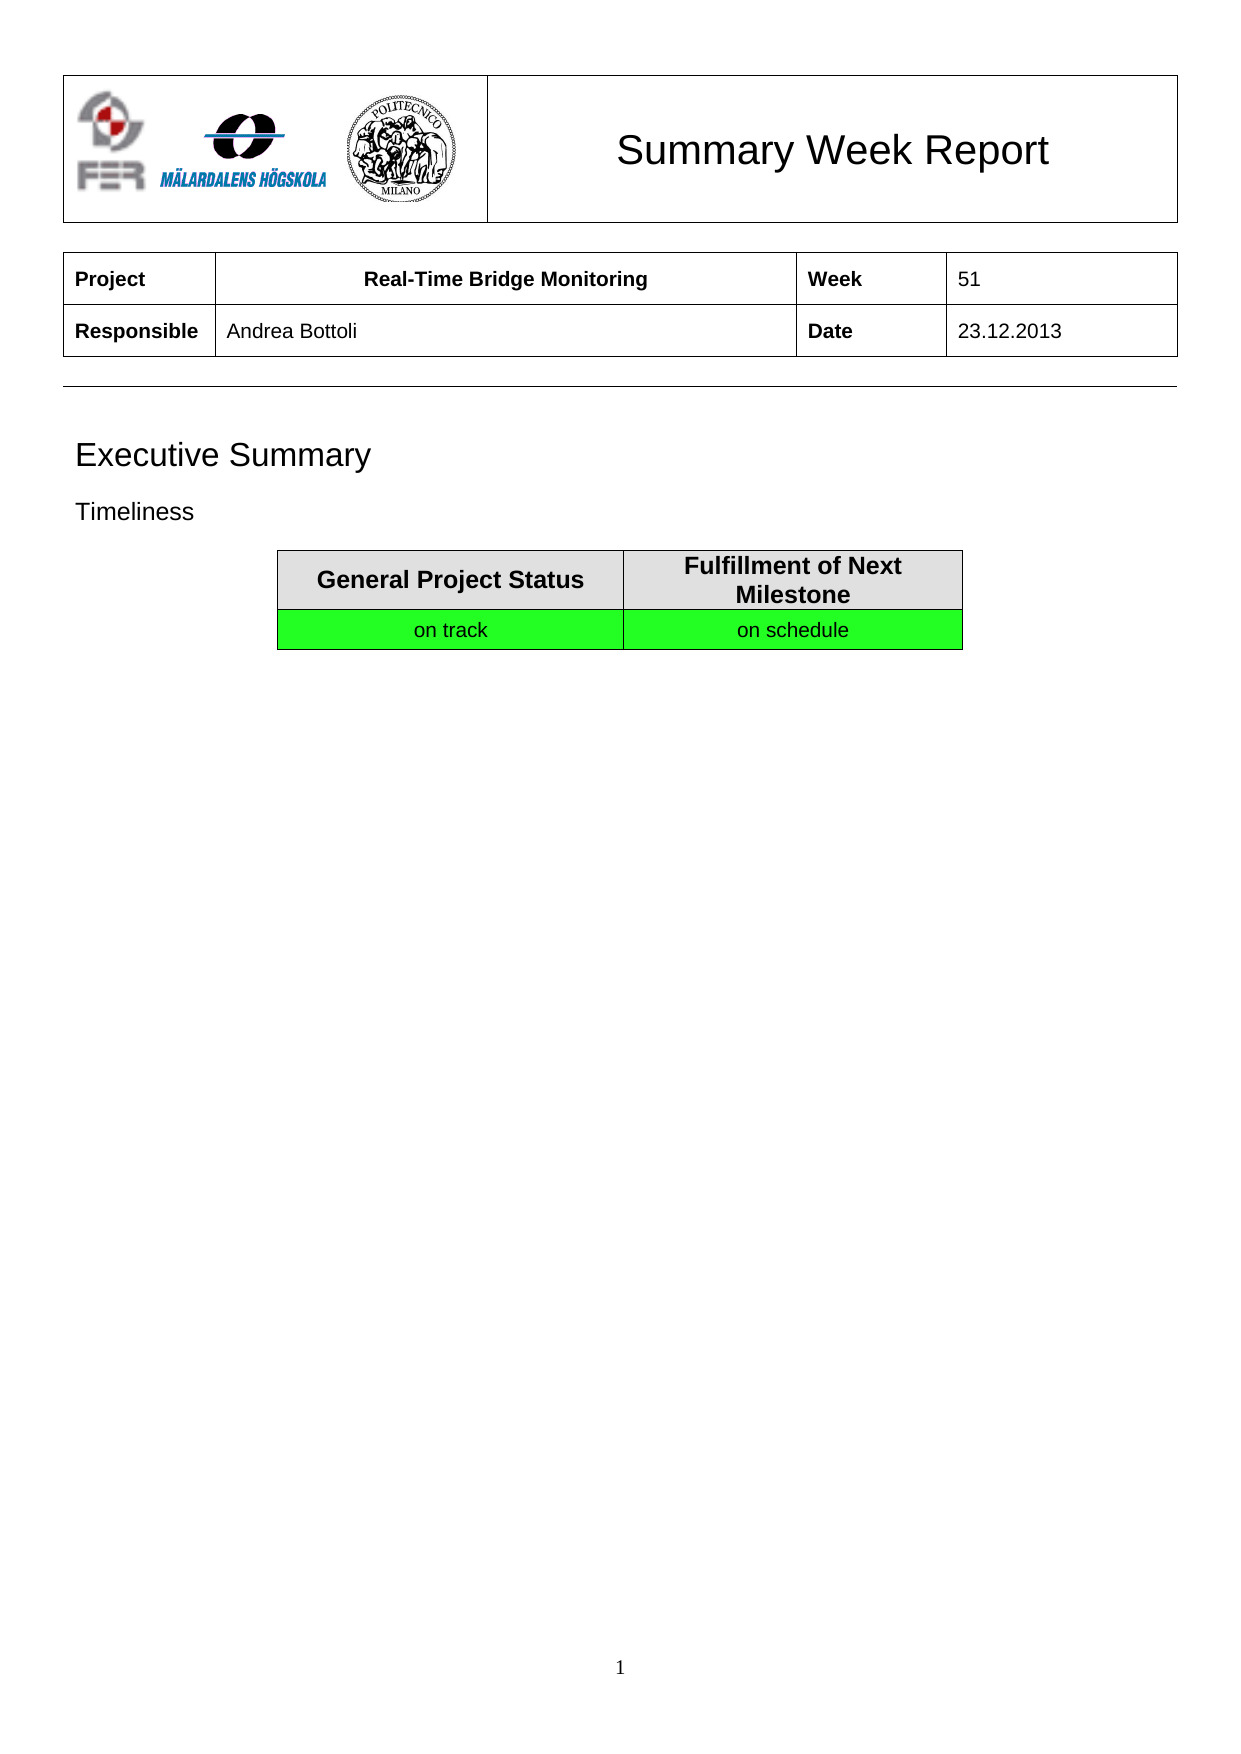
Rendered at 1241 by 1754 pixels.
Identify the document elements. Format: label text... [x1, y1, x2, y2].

table_cell 51 [947, 253, 1177, 304]
table_cell [63, 223, 215, 252]
picture [160, 114, 326, 187]
table_header [64, 76, 487, 222]
table_cell Week [797, 253, 946, 304]
table_cell on schedule [624, 610, 962, 649]
picture [347, 95, 457, 202]
table_cell [712, 223, 946, 252]
table_cell Real-Time Bridge Monitoring [216, 253, 796, 304]
table_cell [63, 357, 1177, 386]
table_cell Project [64, 253, 215, 304]
subtitle Executive Summary [75, 435, 1165, 473]
table_cell Responsible [64, 305, 215, 356]
table_cell [946, 223, 1177, 252]
table_cell 23.12.2013 [947, 305, 1177, 356]
table_cell Date [797, 305, 946, 356]
table_header General Project Status [278, 551, 623, 609]
table_cell on track [278, 610, 623, 649]
table_cell Andrea Bottoli [216, 305, 796, 356]
table_cell [215, 223, 712, 252]
text Timeliness [75, 497, 1165, 526]
table_header Summary Week Report [488, 76, 1177, 222]
table_header Fulfillment of Next Milestone [624, 551, 962, 609]
picture [76, 77, 147, 205]
